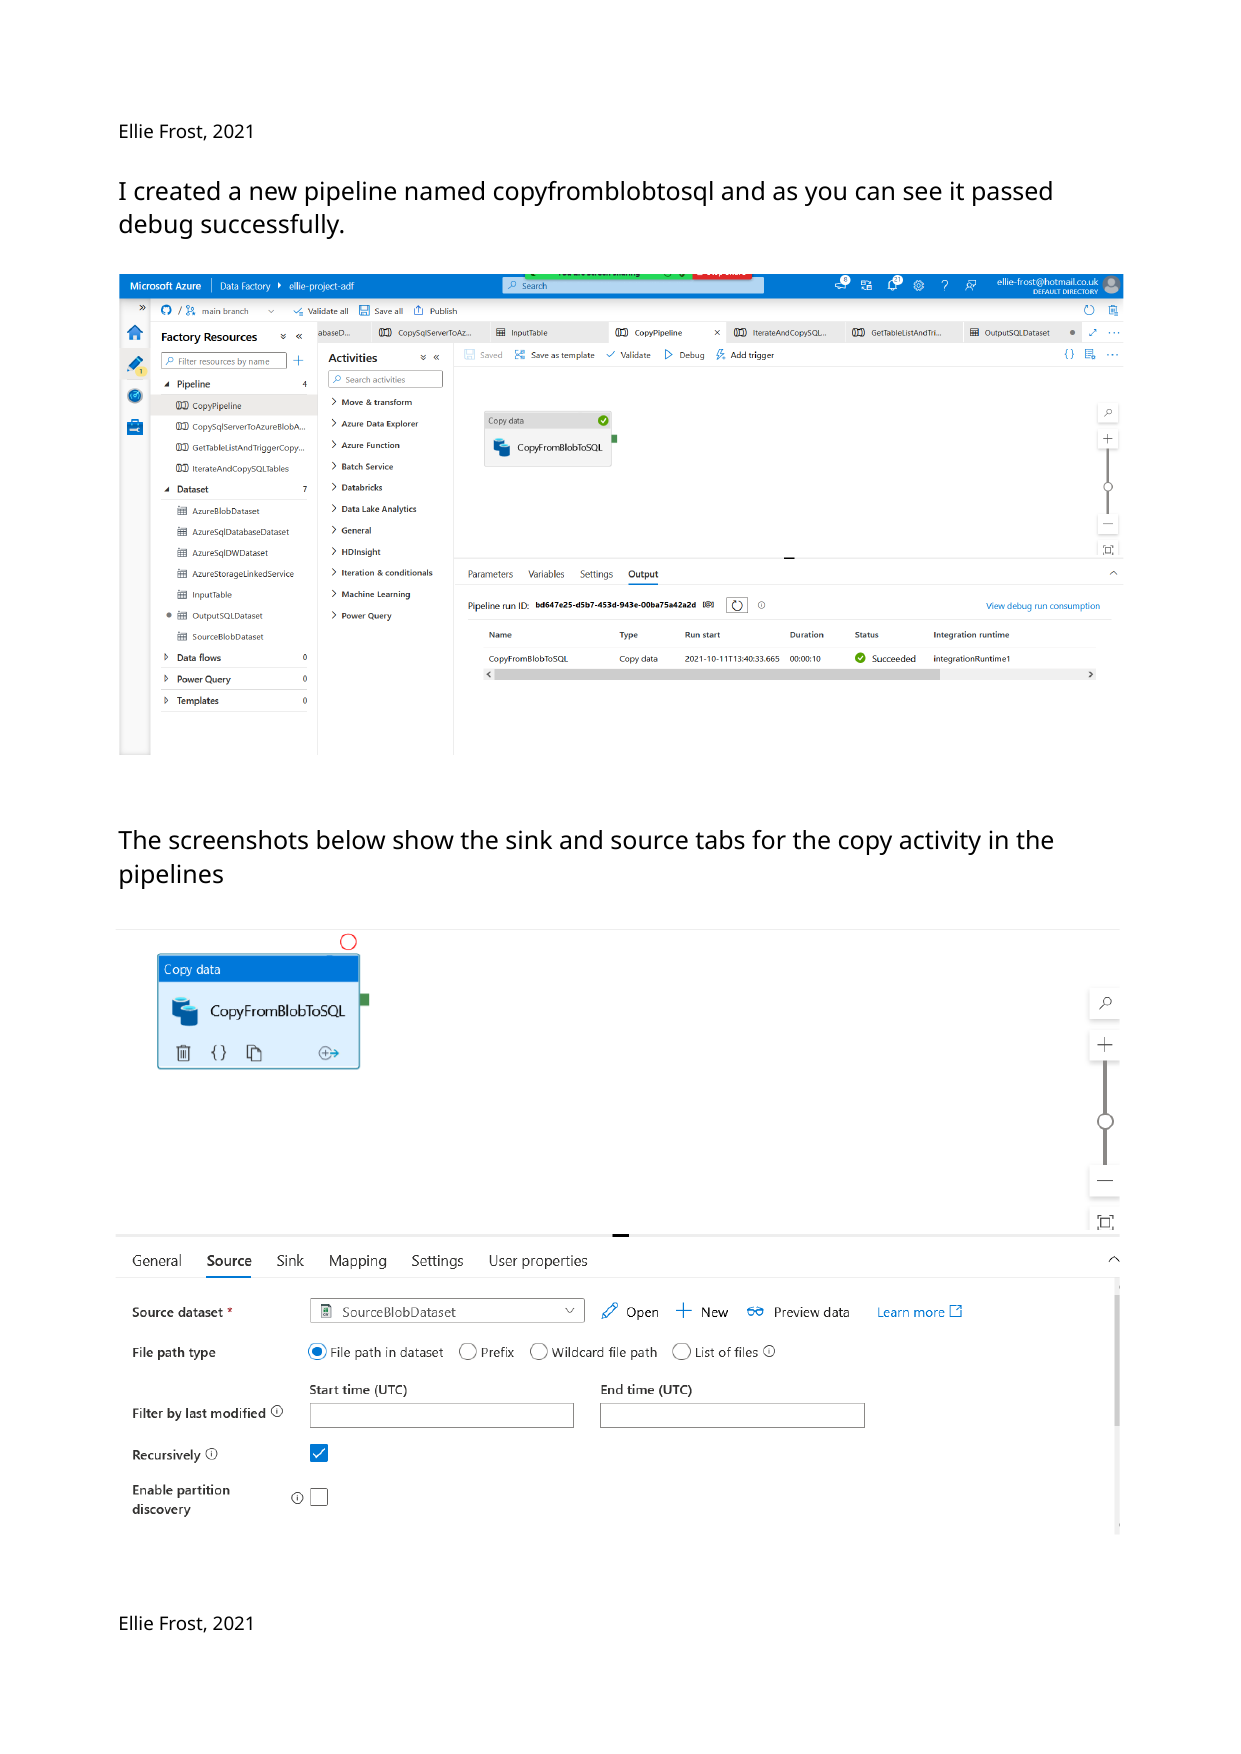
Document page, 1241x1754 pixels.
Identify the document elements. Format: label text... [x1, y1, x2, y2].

picture [119, 274, 1124, 755]
picture [115, 919, 1120, 1545]
text I created a new pipeline named copyfromblobtosql and as you can see it passed debug successfully. The screenshots below show the sink and source tabs for the copy activity in the pipelines [118, 173, 1122, 891]
